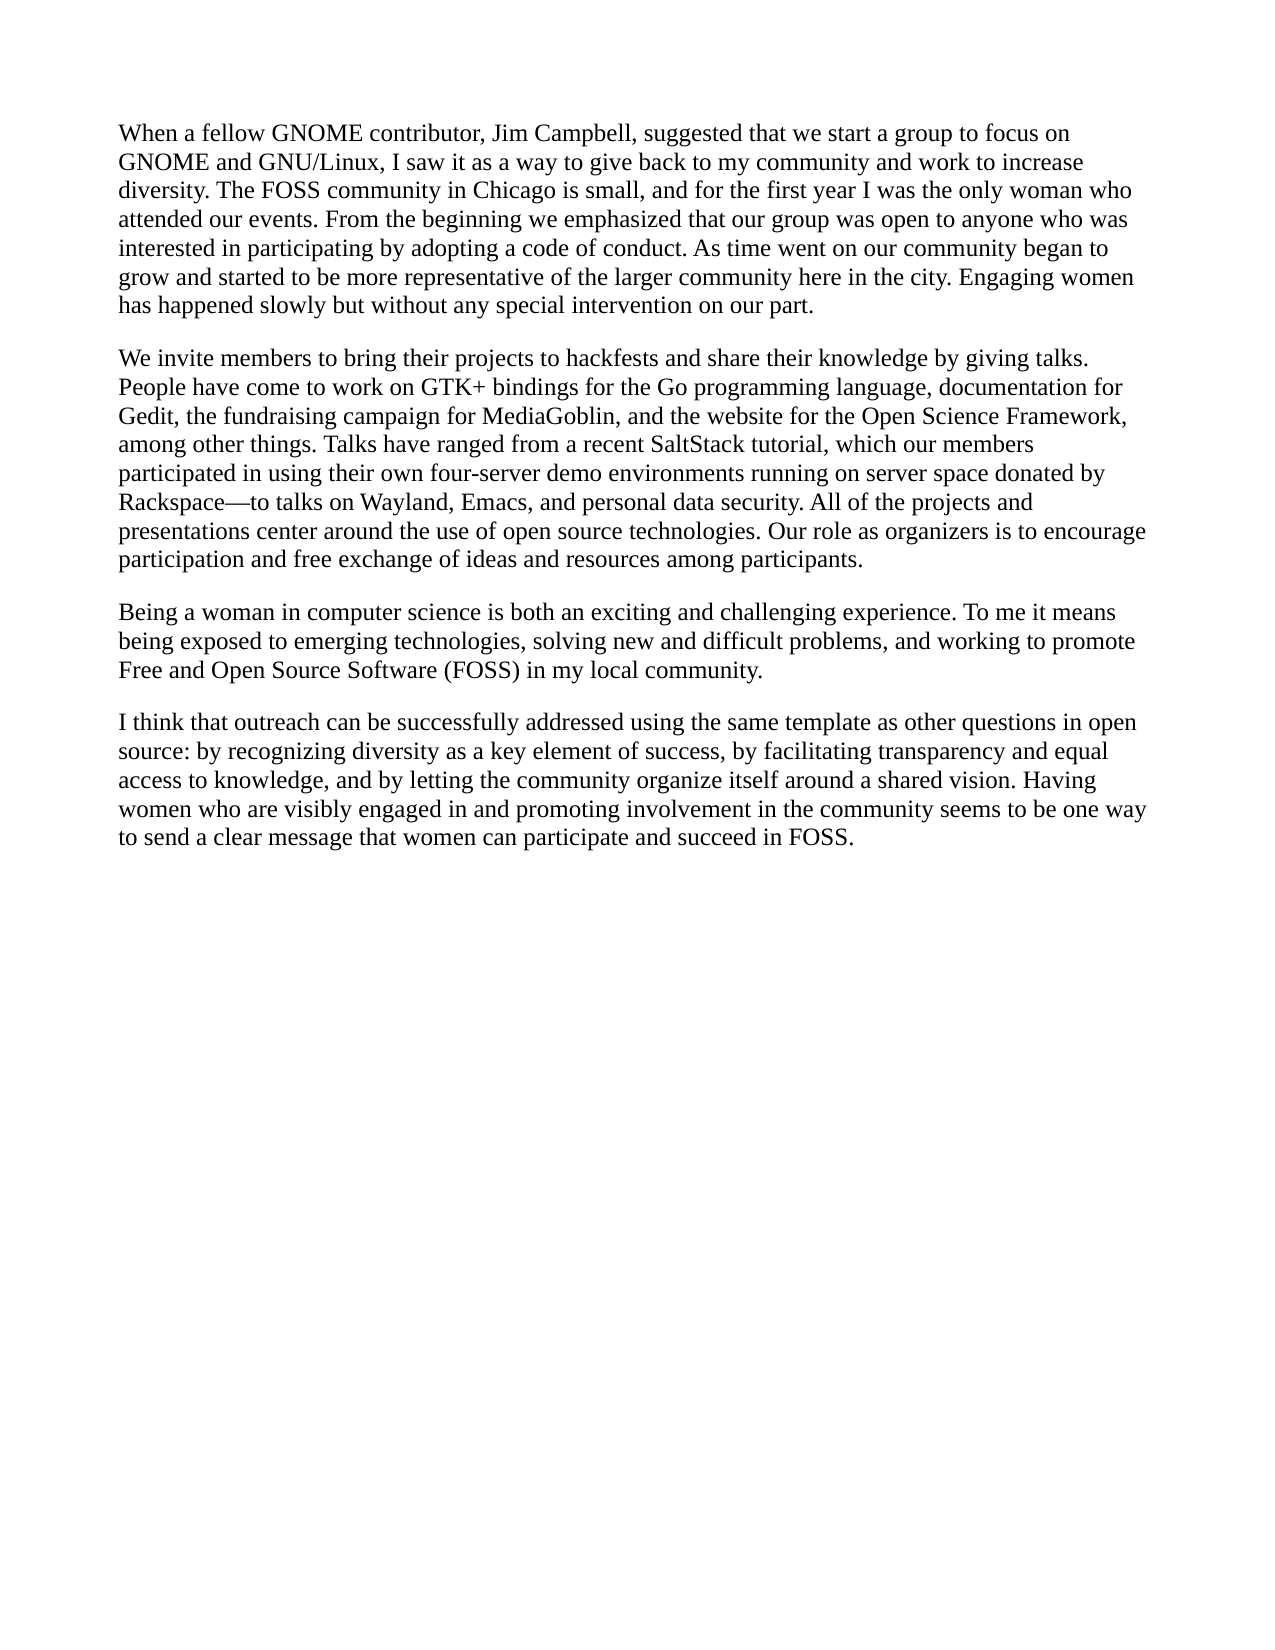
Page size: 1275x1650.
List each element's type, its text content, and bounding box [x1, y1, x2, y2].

text When a fellow GNOME contributor, Jim Campbell, suggested that we start a group to focus on GNOME and GNU/Linux, I saw it as a way to give back to my community and work to increase diversity. The FOSS community in Chicago is small, and for the first year I was the only woman who attended our events. From the beginning we emphasized that our group was open to anyone who was interested in participating by adopting a code of conduct. As time went on our community began to grow and started to be more representative of the larger community here in the city. Engaging women has happened slowly but without any special intervention on our part. [118, 118, 1157, 319]
text We invite members to bring their projects to hackfests and share their knowledge by giving talks. People have come to work on GTK+ bindings for the Go programming language, documentation for Gedit, the fundraising campaign for MediaGoblin, and the website for the Open Science Framework, among other things. Talks have ranged from a recent SaltStack tutorial, which our members participated in using their own four-server demo environments running on server space donated by Rackspace—to talks on Wayland, Emacs, and personal data security. All of the projects and presentations center around the use of open source technologies. Our role as organizers is to encourage participation and free exchange of ideas and resources among participants. [118, 343, 1157, 573]
text Being a woman in computer science is both an exciting and challenging experience. To me it means being exposed to emerging technologies, solving new and difficult problems, and working to promote Free and Open Source Software (FOSS) in my local community. [118, 597, 1157, 683]
text I think that outreach can be successfully addressed using the same template as other questions in open source: by recognizing diversity as a key element of success, by facilitating transparency and equal access to knowledge, and by letting the community organize itself around a shared vision. Having women who are visibly engaged in and promoting involvement in the community seems to be one way to send a clear message that women can participate and succeed in FOSS. [118, 707, 1157, 851]
